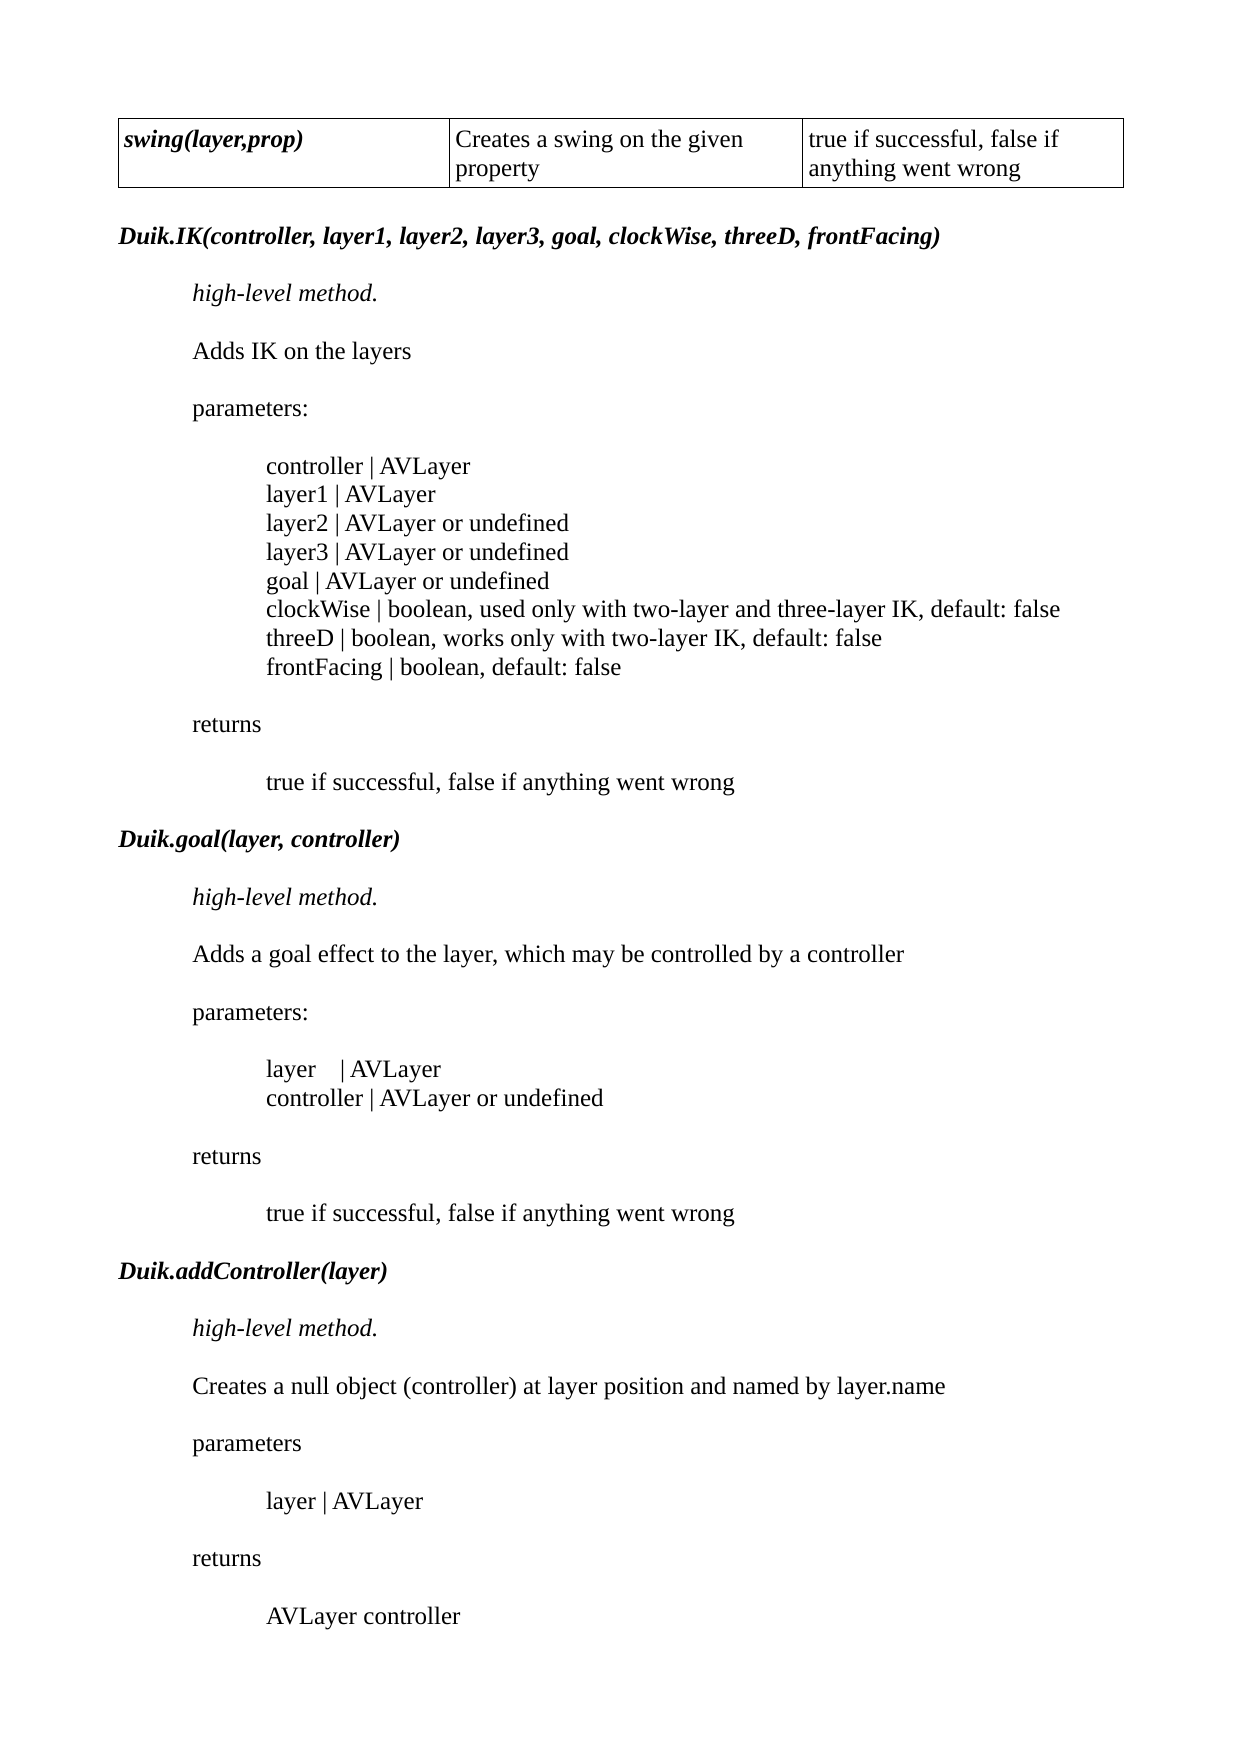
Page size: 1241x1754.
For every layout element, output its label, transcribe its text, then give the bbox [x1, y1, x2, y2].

text parameters [118, 1428, 1122, 1457]
text high-level method. [118, 882, 1122, 911]
table_cell swing(layer,prop) [119, 119, 449, 187]
text Duik.goal(layer, controller) [118, 824, 1122, 853]
text clockWise | boolean, used only with two-layer and three-layer IK, default: false [118, 594, 1122, 623]
text controller | AVLayer or undefined [118, 1083, 1122, 1112]
text layer2 | AVLayer or undefined [118, 508, 1122, 537]
text goal | AVLayer or undefined [118, 566, 1122, 594]
table_cell Creates a swing on the given property [450, 119, 802, 187]
text layer | AVLayer [118, 1486, 1122, 1514]
text controller | AVLayer [118, 451, 1122, 479]
text layer1 | AVLayer [118, 479, 1122, 508]
text true if successful, false if anything went wrong [118, 767, 1122, 796]
text layer | AVLayer [118, 1054, 1122, 1083]
text layer3 | AVLayer or undefined [118, 537, 1122, 566]
text Duik.IK(controller, layer1, layer2, layer3, goal, clockWise, threeD, frontFacing) [118, 221, 1122, 249]
table_cell true if successful, false if anything went wrong [803, 119, 1123, 187]
text true if successful, false if anything went wrong [118, 1198, 1122, 1227]
text AVLayer controller [118, 1601, 1122, 1629]
text threeD | boolean, works only with two-layer IK, default: false [118, 623, 1122, 652]
text Duik.addController(layer) [118, 1256, 1122, 1284]
text returns [118, 709, 1122, 738]
text Adds IK on the layers [118, 336, 1122, 364]
text returns [118, 1141, 1122, 1169]
text Adds a goal effect to the layer, which may be controlled by a controller [118, 939, 1122, 968]
text high-level method. [118, 1313, 1122, 1342]
text Creates a null object (controller) at layer position and named by layer.name [118, 1371, 1122, 1399]
text frontFacing | boolean, default: false [118, 652, 1122, 681]
text returns [118, 1543, 1122, 1572]
text parameters: [118, 997, 1122, 1026]
text high-level method. [118, 278, 1122, 307]
text parameters: [118, 393, 1122, 422]
